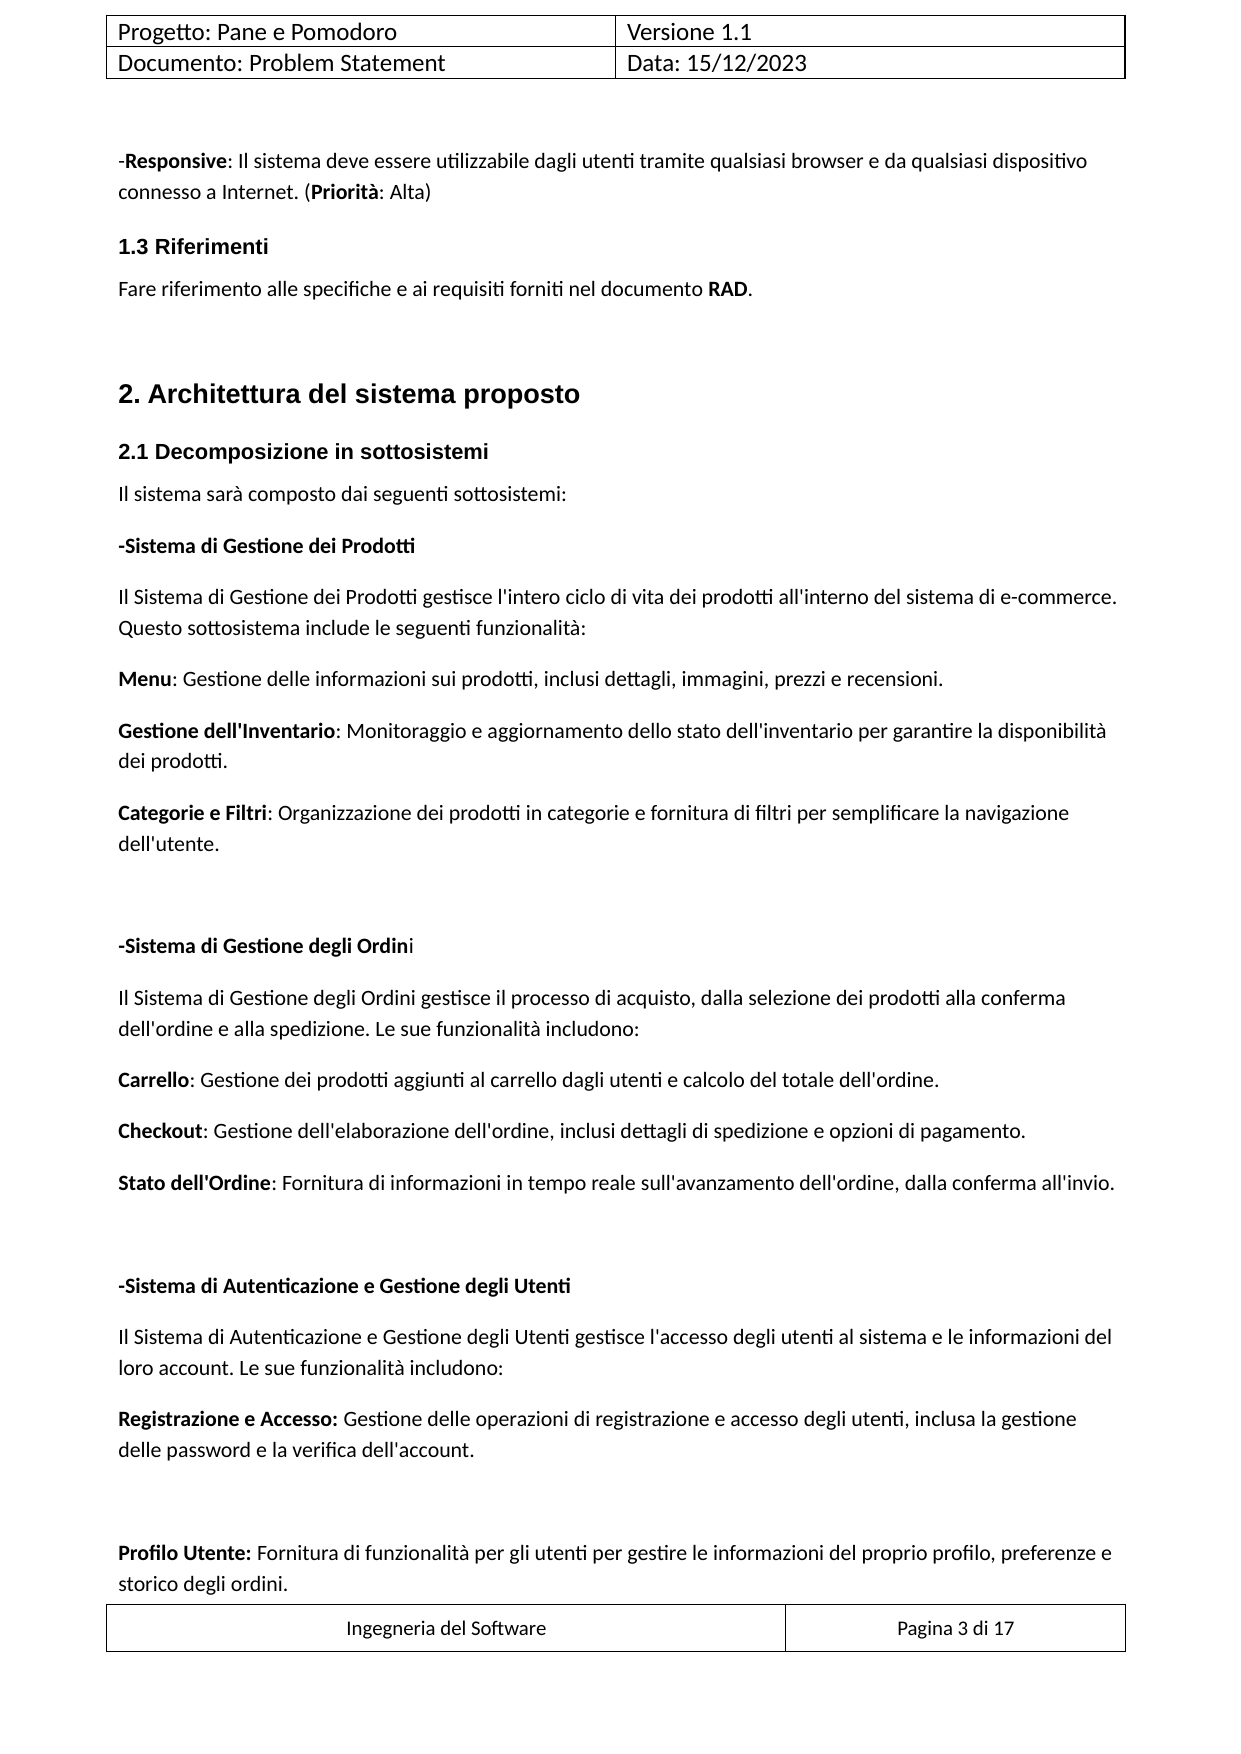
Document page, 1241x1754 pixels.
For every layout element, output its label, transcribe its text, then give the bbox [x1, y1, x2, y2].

text Il Sistema di Gestione dei Prodotti gestisce l'intero ciclo di vita dei prodotti all'interno del sistema di e-commerce. Questo sottosistema include le seguenti funzionalità: [118, 583, 1122, 641]
text Categorie e Filtri: Organizzazione dei prodotti in categorie e fornitura di filtri per semplificare la navigazione dell'utente. [118, 799, 1122, 856]
text Profilo Utente: Fornitura di funzionalità per gli utenti per gestire le informazioni del proprio profilo, preferenze e storico degli ordini. [118, 1539, 1122, 1596]
text Checkout: Gestione dell'elaborazione dell'ordine, inclusi dettagli di spedizione e opzioni di pagamento. [118, 1118, 1122, 1144]
text -Sistema di Autenticazione e Gestione degli Utenti [118, 1272, 1122, 1299]
text Il Sistema di Gestione degli Ordini gestisce il processo di acquisto, dalla selezione dei prodotti alla conferma dell'ordine e alla spedizione. Le sue funzionalità includono: [118, 984, 1122, 1041]
text Stato dell'Ordine: Fornitura di informazioni in tempo reale sull'avanzamento dell'ordine, dalla conferma all'invio. [118, 1169, 1122, 1196]
text Menu: Gestione delle informazioni sui prodotti, inclusi dettagli, immagini, prezzi e recensioni. [118, 666, 1122, 692]
text Il sistema sarà composto dai seguenti sottosistemi: [118, 481, 1122, 507]
text Registrazione e Accesso: Gestione delle operazioni di registrazione e accesso degli utenti, inclusa la gestione delle password e la verifica dell'account. [118, 1406, 1122, 1463]
subtitle 2.1 Decomposizione in sottosistemi [118, 439, 1122, 464]
text Gestione dell'Inventario: Monitoraggio e aggiornamento dello stato dell'inventario per garantire la disponibilità dei prodotti. [118, 717, 1122, 774]
text -Responsive: Il sistema deve essere utilizzabile dagli utenti tramite qualsiasi browser e da qualsiasi dispositivo connesso a Internet. (Priorità: Alta) [118, 148, 1122, 205]
text Carrello: Gestione dei prodotti aggiunti al carrello dagli utenti e calcolo del totale dell'ordine. [118, 1066, 1122, 1093]
text Fare riferimento alle specifiche e ai requisiti forniti nel documento RAD. [118, 275, 1122, 302]
subtitle 1.3 Riferimenti [118, 234, 1122, 259]
text -Sistema di Gestione degli Ordini [118, 933, 1122, 959]
subtitle 2. Architettura del sistema proposto [118, 378, 1122, 409]
text Il Sistema di Autenticazione e Gestione degli Utenti gestisce l'accesso degli utenti al sistema e le informazioni del loro account. Le sue funzionalità includono: [118, 1323, 1122, 1381]
text -Sistema di Gestione dei Prodotti [118, 532, 1122, 559]
